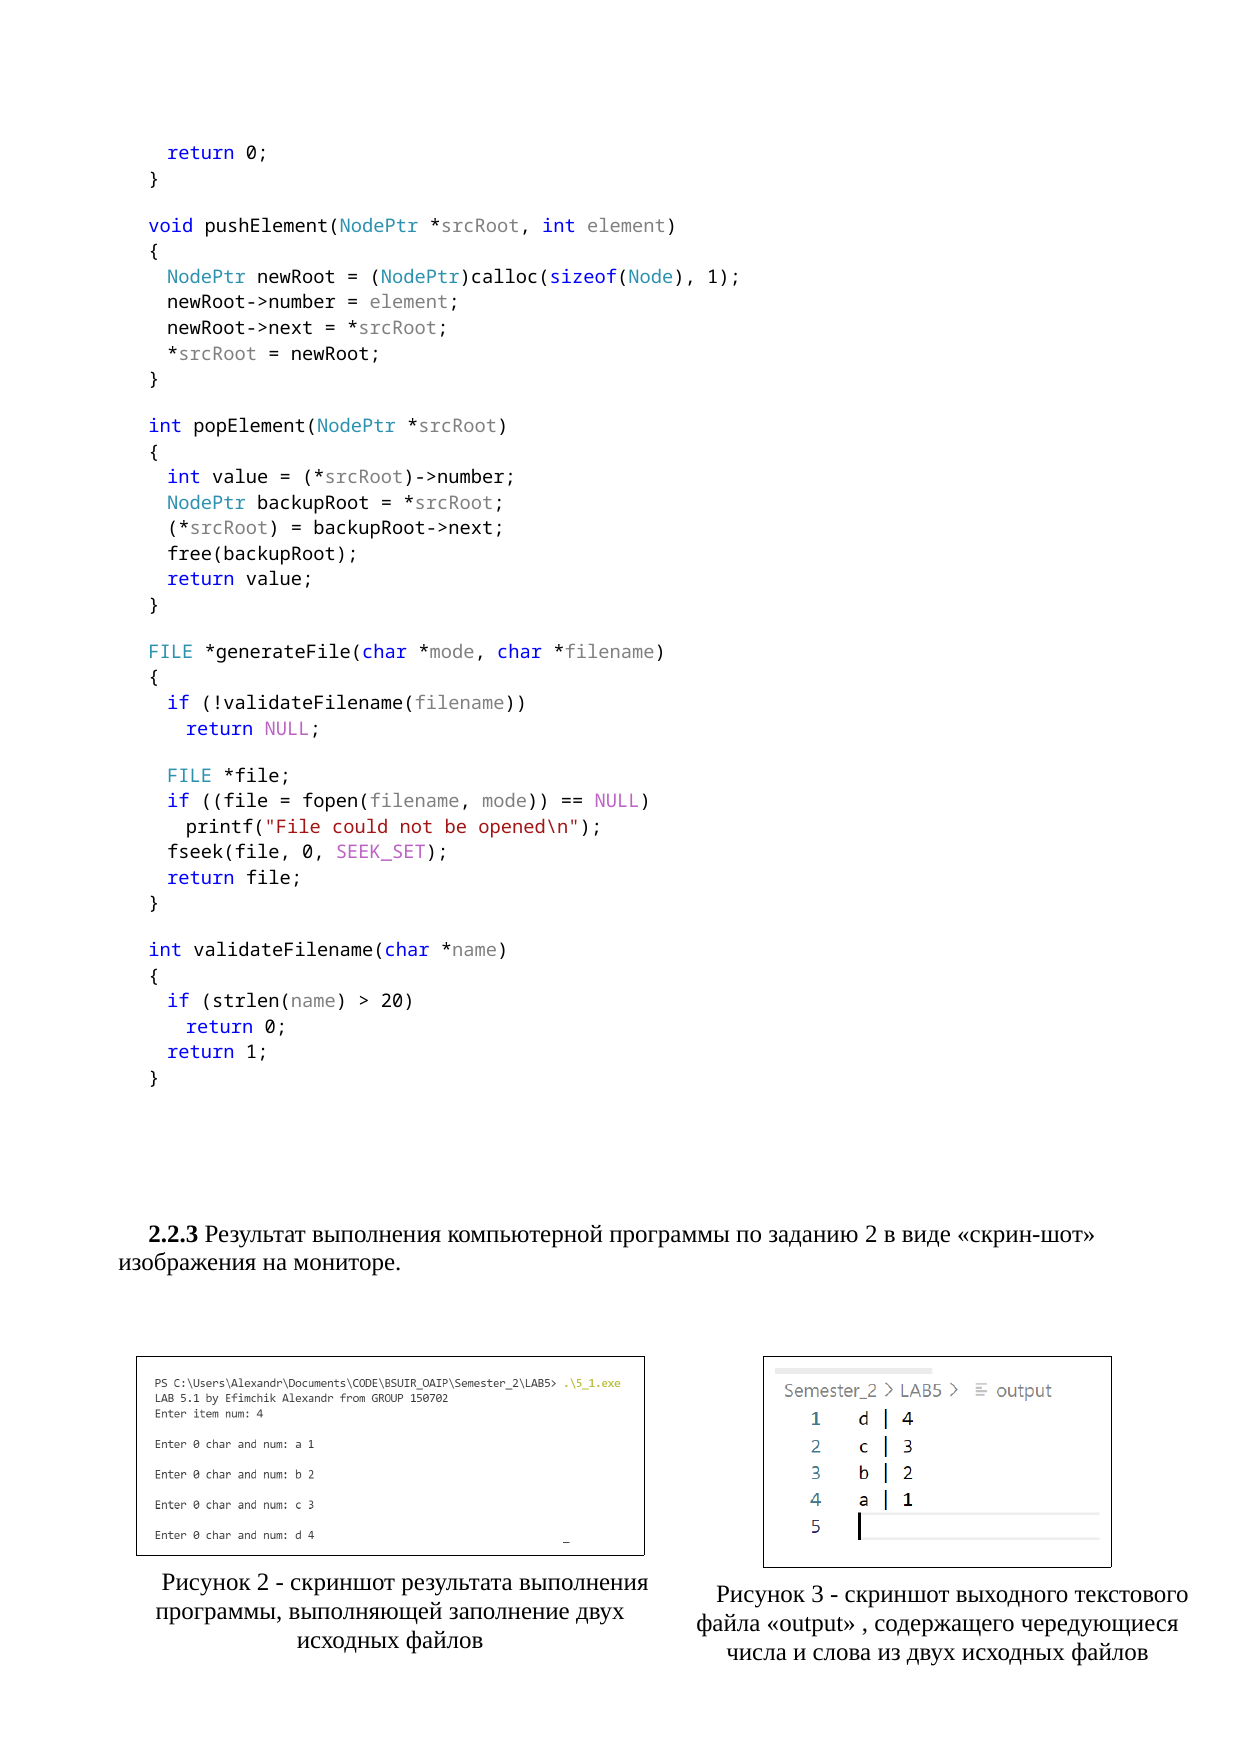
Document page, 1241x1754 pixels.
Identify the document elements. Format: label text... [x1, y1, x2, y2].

text { [118, 438, 1122, 463]
text } [118, 165, 1122, 191]
text NodePtr newRoot = (NodePtr)calloc(sizeof(Node), 1); [118, 263, 1122, 289]
text Рисунок 3 - скриншот выходного текстового файла «output» , содержащего чередующиеся числа и слова из двух исходных файлов [681, 1360, 1193, 1666]
text FILE *file; [118, 762, 1122, 787]
text newRoot->next = *srcRoot; [118, 314, 1122, 340]
text 2.2.3 Результат выполнения компьютерной программы по заданию 2 в виде «скрин-шот» изображения на мониторе. [118, 1219, 1122, 1276]
text } [118, 365, 1122, 391]
text } [118, 889, 1122, 915]
picture [775, 1368, 1100, 1555]
text if (!validateFilename(filename)) [118, 689, 1122, 715]
text void pushElement(NodePtr *srcRoot, int element) [118, 212, 1122, 238]
text return 0; [118, 1013, 1122, 1039]
text return value; [118, 566, 1122, 591]
text if (strlen(name) > 20) [118, 988, 1122, 1013]
text { [118, 664, 1122, 689]
text if ((file = fopen(filename, mode)) == NULL) [118, 787, 1122, 813]
text [764, 1357, 1111, 1567]
text free(backupRoot); [118, 540, 1122, 566]
text NodePtr backupRoot = *srcRoot; [118, 489, 1122, 514]
text (*srcRoot) = backupRoot->next; [118, 514, 1122, 540]
text int popElement(NodePtr *srcRoot) [118, 412, 1122, 438]
text *srcRoot = newRoot; [118, 340, 1122, 365]
text return NULL; [118, 715, 1122, 740]
text printf("File could not be opened\n"); [118, 813, 1122, 838]
text { [118, 238, 1122, 263]
picture [148, 1368, 632, 1543]
text return file; [118, 864, 1122, 889]
text fseek(file, 0, SEEK_SET); [118, 838, 1122, 864]
text newRoot->number = element; [118, 289, 1122, 314]
text { [118, 962, 1122, 988]
text FILE *generateFile(char *mode, char *filename) [118, 638, 1122, 664]
text return 0; [118, 140, 1122, 165]
text } [118, 1064, 1122, 1090]
text int validateFilename(char *name) [118, 937, 1122, 962]
text Рисунок 2 - скриншот результата выполнения программы, выполняющей заполнение двух исходных файлов [116, 1357, 663, 1653]
text int value = (*srcRoot)->number; [118, 463, 1122, 489]
text return 1; [118, 1039, 1122, 1064]
text } [118, 591, 1122, 617]
